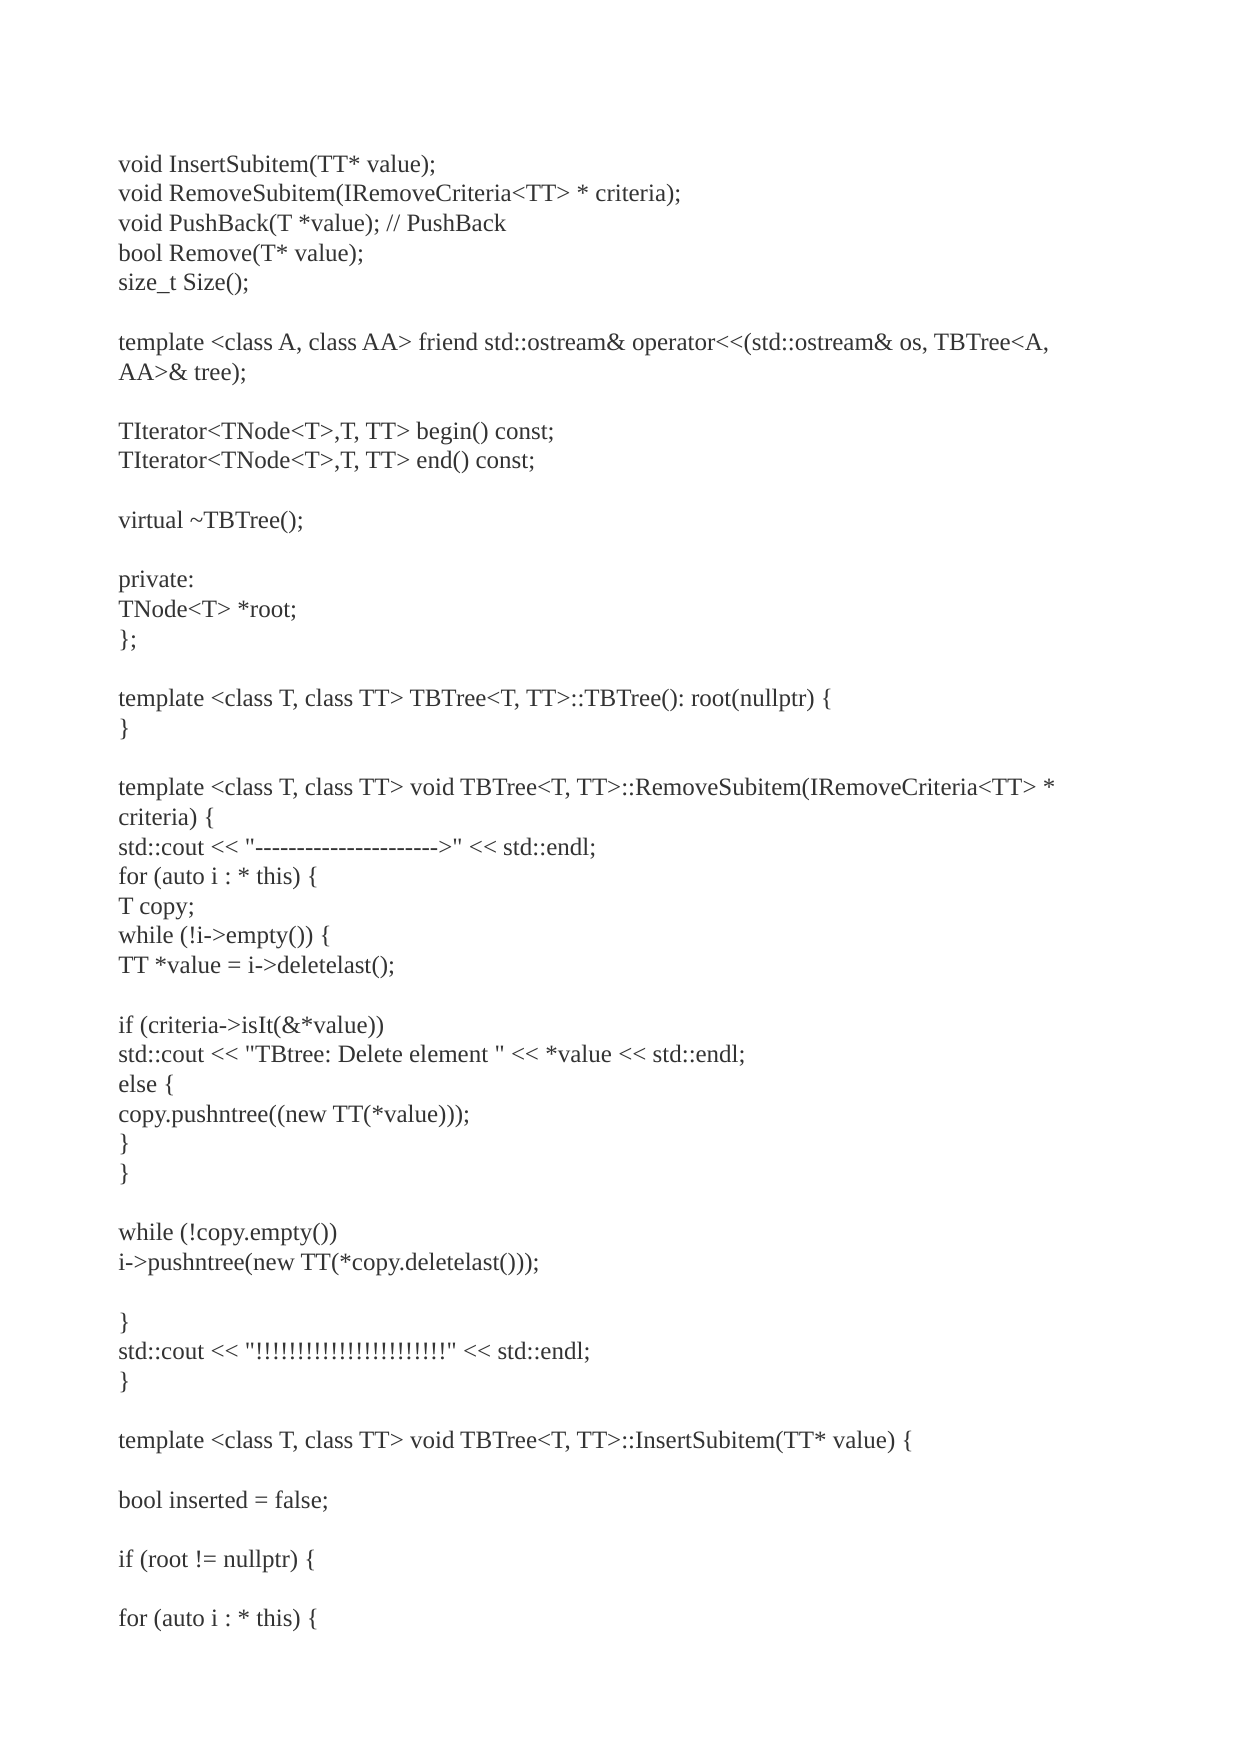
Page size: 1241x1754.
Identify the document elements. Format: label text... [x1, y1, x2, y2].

text std::cout << "---------------------->" << std::endl; [118, 831, 1122, 860]
text private: [118, 563, 1122, 593]
text if (criteria->isIt(&*value)) [118, 1009, 1122, 1038]
text for (auto i : * this) { [118, 860, 1122, 890]
text TIterator<TNode<T>,T, TT> end() const; [118, 445, 1122, 474]
text std::cout << "!!!!!!!!!!!!!!!!!!!!!!!" << std::endl; [118, 1335, 1122, 1365]
text template <class A, class AA> friend std::ostream& operator<<(std::ostream& os, TBTree<A, AA>& tree); [118, 326, 1122, 385]
text bool Remove(T* value); [118, 237, 1122, 267]
text while (!i->empty()) { [118, 920, 1122, 949]
text if (root != nullptr) { [118, 1543, 1122, 1573]
text std::cout << "TBtree: Delete element " << *value << std::endl; [118, 1038, 1122, 1068]
text TIterator<TNode<T>,T, TT> begin() const; [118, 415, 1122, 445]
text TT *value = i->deletelast(); [118, 949, 1122, 979]
text TNode<T> *root; [118, 593, 1122, 623]
text i->pushntree(new TT(*copy.deletelast())); [118, 1246, 1122, 1276]
text void InsertSubitem(TT* value); [118, 148, 1122, 177]
text while (!copy.empty()) [118, 1217, 1122, 1246]
text virtual ~TBTree(); [118, 504, 1122, 534]
text void PushBack(T *value); // PushBack [118, 207, 1122, 237]
text size_t Size(); [118, 267, 1122, 296]
text void RemoveSubitem(IRemoveCriteria<TT> * criteria); [118, 177, 1122, 207]
text } [118, 1157, 1122, 1187]
text bool inserted = false; [118, 1484, 1122, 1513]
text for (auto i : * this) { [118, 1602, 1122, 1632]
text } [118, 1127, 1122, 1157]
text } [118, 1306, 1122, 1335]
text } [118, 1365, 1122, 1395]
text copy.pushntree((new TT(*value))); [118, 1098, 1122, 1127]
text else { [118, 1068, 1122, 1098]
text template <class T, class TT> TBTree<T, TT>::TBTree(): root(nullptr) { [118, 682, 1122, 712]
text T copy; [118, 890, 1122, 920]
text } [118, 712, 1122, 742]
text }; [118, 623, 1122, 652]
text template <class T, class TT> void TBTree<T, TT>::InsertSubitem(TT* value) { [118, 1424, 1122, 1454]
text template <class T, class TT> void TBTree<T, TT>::RemoveSubitem(IRemoveCriteria<TT> * criteria) { [118, 771, 1122, 831]
